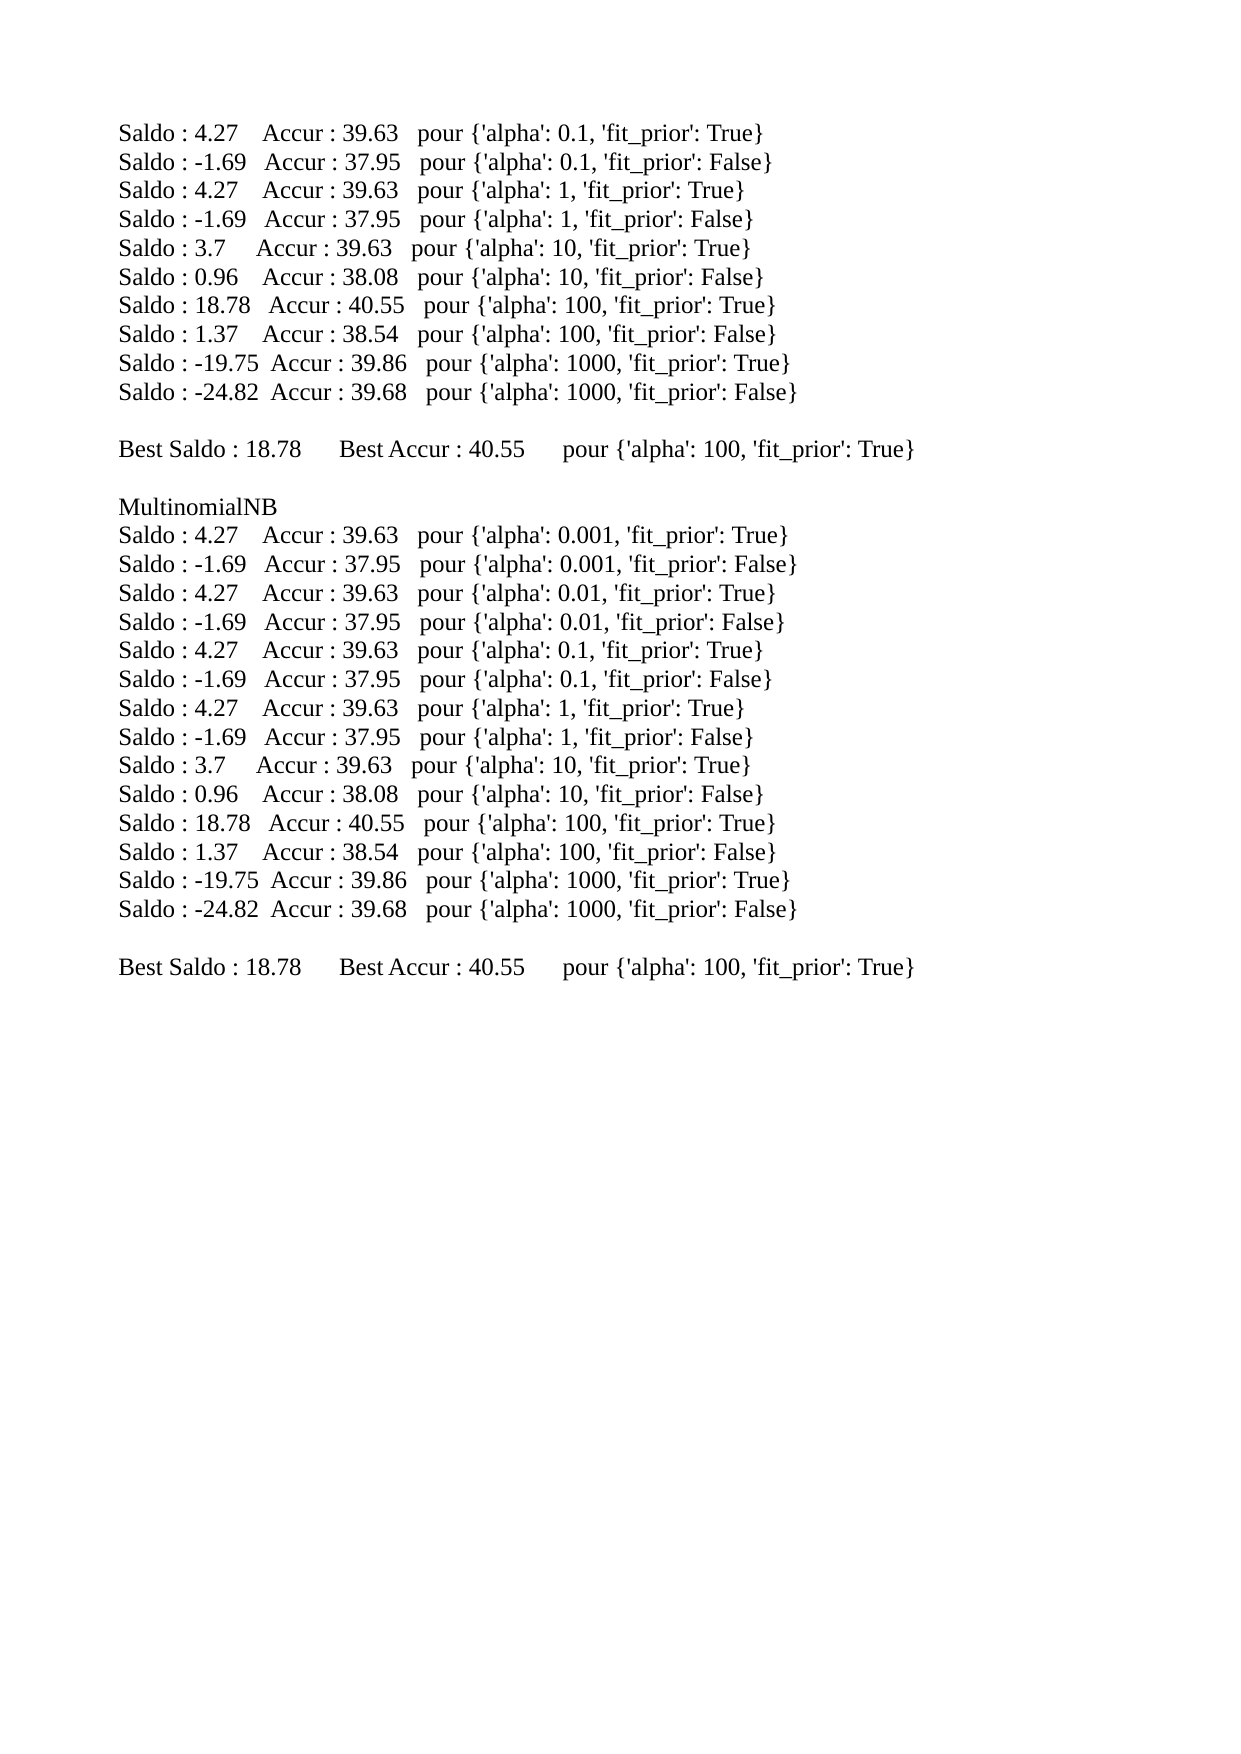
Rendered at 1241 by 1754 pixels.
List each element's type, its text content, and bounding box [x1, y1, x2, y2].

text Saldo : -19.75 Accur : 39.86 pour {'alpha': 1000, 'fit_prior': True} [118, 866, 1122, 894]
text Saldo : 1.37 Accur : 38.54 pour {'alpha': 100, 'fit_prior': False} [118, 837, 1122, 866]
text Saldo : -1.69 Accur : 37.95 pour {'alpha': 1, 'fit_prior': False} [118, 722, 1122, 751]
text Saldo : 4.27 Accur : 39.63 pour {'alpha': 0.1, 'fit_prior': True} [118, 118, 1122, 147]
text Saldo : 4.27 Accur : 39.63 pour {'alpha': 1, 'fit_prior': True} [118, 693, 1122, 722]
text Saldo : -24.82 Accur : 39.68 pour {'alpha': 1000, 'fit_prior': False} [118, 377, 1122, 406]
text Saldo : 18.78 Accur : 40.55 pour {'alpha': 100, 'fit_prior': True} [118, 808, 1122, 837]
text Saldo : -1.69 Accur : 37.95 pour {'alpha': 1, 'fit_prior': False} [118, 204, 1122, 233]
text Saldo : 4.27 Accur : 39.63 pour {'alpha': 0.1, 'fit_prior': True} [118, 636, 1122, 664]
text Saldo : 3.7 Accur : 39.63 pour {'alpha': 10, 'fit_prior': True} [118, 751, 1122, 779]
text Saldo : 0.96 Accur : 38.08 pour {'alpha': 10, 'fit_prior': False} [118, 779, 1122, 808]
text Best Saldo : 18.78 Best Accur : 40.55 pour {'alpha': 100, 'fit_prior': True} [118, 434, 1122, 463]
text Saldo : 4.27 Accur : 39.63 pour {'alpha': 0.01, 'fit_prior': True} [118, 578, 1122, 607]
text Saldo : -1.69 Accur : 37.95 pour {'alpha': 0.1, 'fit_prior': False} [118, 664, 1122, 693]
text Saldo : 3.7 Accur : 39.63 pour {'alpha': 10, 'fit_prior': True} [118, 233, 1122, 262]
text Saldo : 1.37 Accur : 38.54 pour {'alpha': 100, 'fit_prior': False} [118, 319, 1122, 348]
text Saldo : -1.69 Accur : 37.95 pour {'alpha': 0.01, 'fit_prior': False} [118, 607, 1122, 636]
text Saldo : -1.69 Accur : 37.95 pour {'alpha': 0.001, 'fit_prior': False} [118, 549, 1122, 578]
text Saldo : -1.69 Accur : 37.95 pour {'alpha': 0.1, 'fit_prior': False} [118, 147, 1122, 176]
text Saldo : -19.75 Accur : 39.86 pour {'alpha': 1000, 'fit_prior': True} [118, 348, 1122, 377]
text MultinomialNB [118, 492, 1122, 521]
text Saldo : 0.96 Accur : 38.08 pour {'alpha': 10, 'fit_prior': False} [118, 262, 1122, 291]
text Saldo : 4.27 Accur : 39.63 pour {'alpha': 0.001, 'fit_prior': True} [118, 521, 1122, 549]
text Saldo : -24.82 Accur : 39.68 pour {'alpha': 1000, 'fit_prior': False} [118, 894, 1122, 923]
text Best Saldo : 18.78 Best Accur : 40.55 pour {'alpha': 100, 'fit_prior': True} [118, 952, 1122, 981]
text Saldo : 4.27 Accur : 39.63 pour {'alpha': 1, 'fit_prior': True} [118, 176, 1122, 204]
text Saldo : 18.78 Accur : 40.55 pour {'alpha': 100, 'fit_prior': True} [118, 291, 1122, 319]
